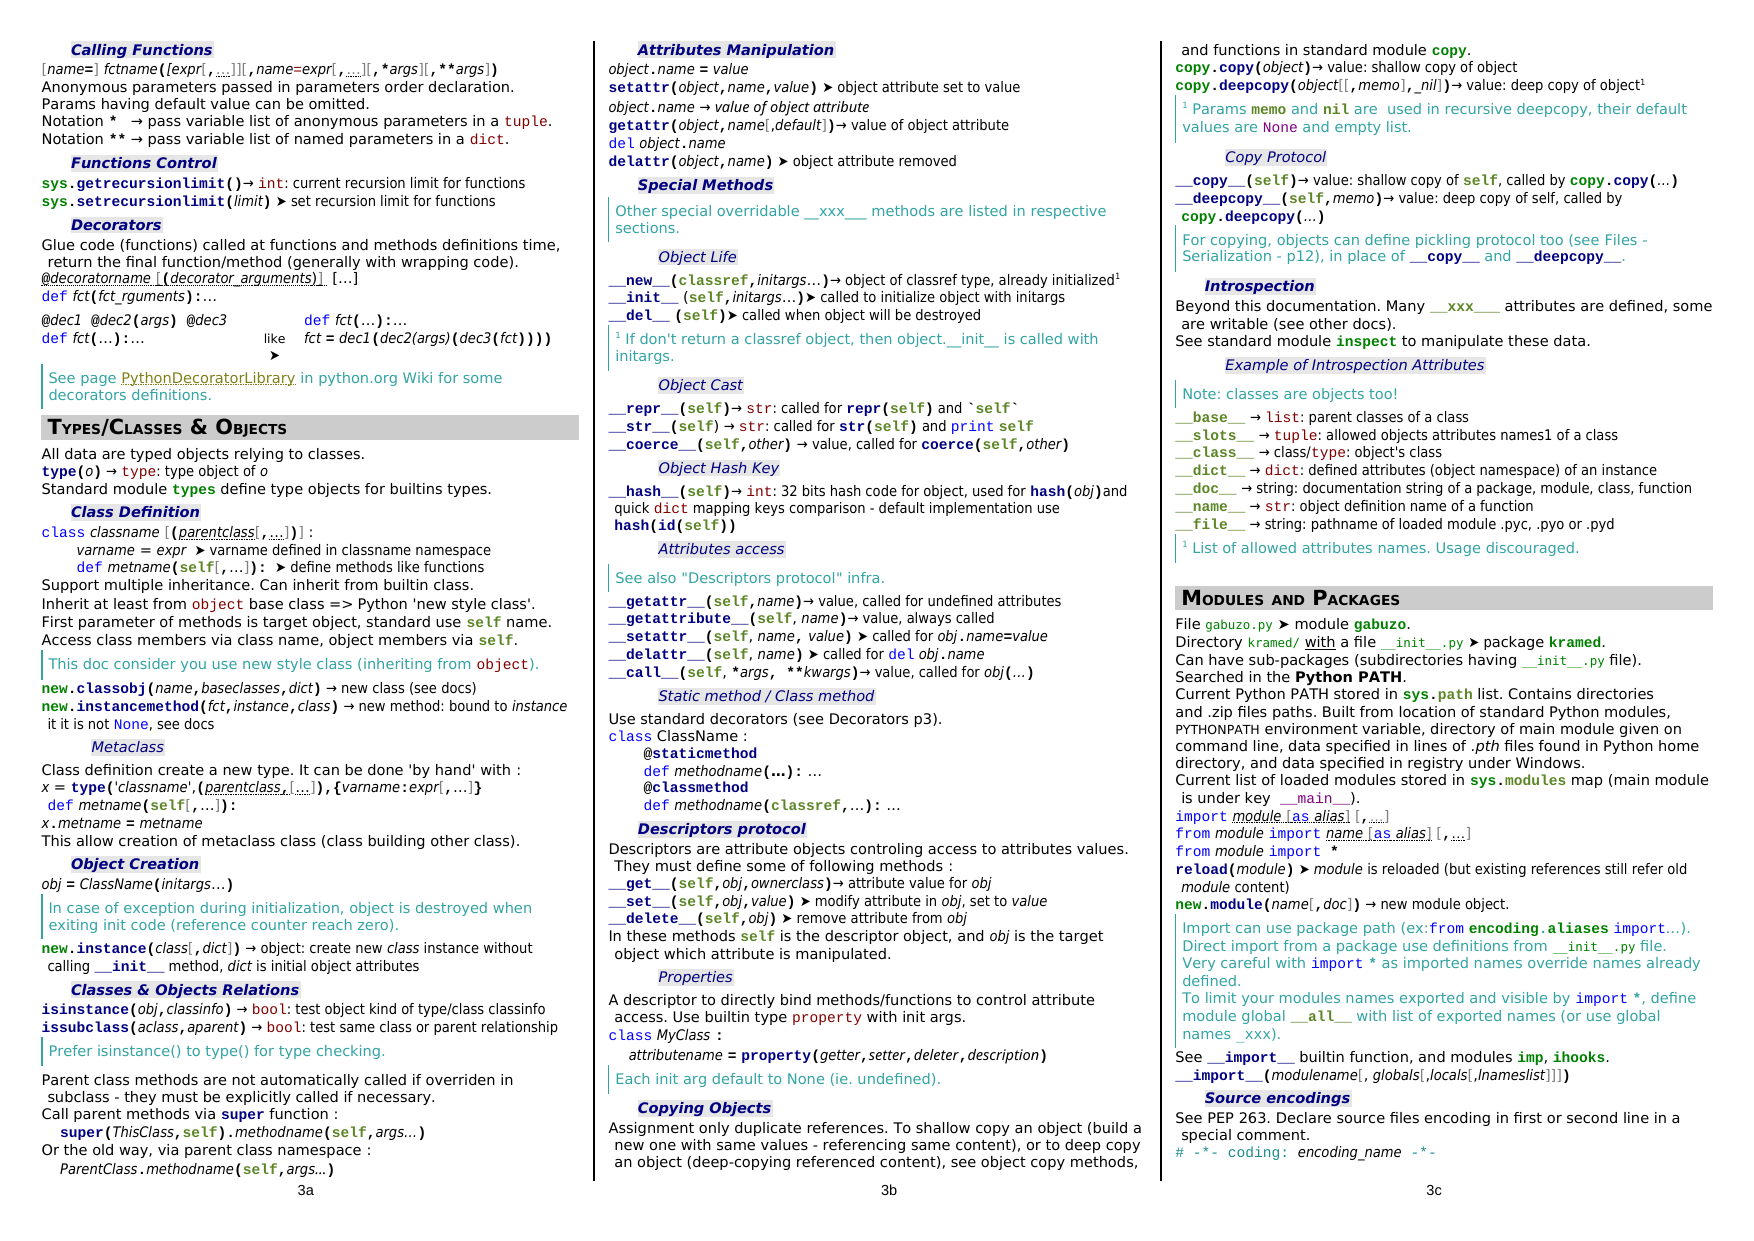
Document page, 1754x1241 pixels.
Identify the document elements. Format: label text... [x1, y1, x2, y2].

text Anonymous parameters passed in parameters order declaration. [41, 79, 579, 96]
subtitle Classes & Objects Relations [301, 981, 579, 998]
text __copy__(self)→ value: shallow copy of self, called by copy.copy(…) [1175, 172, 1713, 189]
subtitle Example of Introspection Attributes [1486, 357, 1713, 374]
text Each init arg default to None (ie. undefined). [609, 1065, 1146, 1094]
text __getattr__(self,name)→ value, called for undefined attributes [608, 592, 1146, 610]
text __import__(modulename[, globals[,locals[,lnameslist]]]) [1175, 1066, 1713, 1084]
text issubclass(aclass,aparent) → bool: test same class or parent relationship [41, 1019, 579, 1037]
text __set__(self,obj,value) ➤ modify attribute in obj, set to value [608, 892, 1146, 910]
text In these methods self is the descriptor object, and obj is the target object which attribute is manipulated. [608, 928, 1146, 963]
text delattr(object,name) ➤ object attribute removed [608, 153, 1146, 171]
text See page PythonDecoratorLibrary in python.org Wiki for some decorators definitions. [43, 364, 579, 409]
text Import can use package path (ex:from encoding.aliases import…). [1176, 914, 1713, 938]
subtitle Object Hash Key [658, 459, 1146, 476]
text __init__ (self,initargs…)➤ called to initialize object with initargs [608, 289, 1146, 307]
text Support multiple inheritance. Can inherit from builtin class. [41, 577, 579, 594]
subtitle Object Life [658, 248, 1146, 265]
text Other special overridable __xxx___ methods are listed in respective sections. [609, 197, 1146, 242]
text getattr(object,name[,default])→ value of object attribute [608, 117, 1146, 135]
text def methodname(…): … [608, 762, 1146, 780]
text sys.setrecursionlimit(limit) ➤ set recursion limit for functions [41, 193, 579, 211]
text __hash__(self)→ int: 32 bits hash code for object, used for hash(obj)and quick dict mapping keys comparison - default implementation use hash(id(self)) [608, 482, 1146, 535]
text x.metname = metname [41, 815, 579, 833]
text 1 Params memo and nil are used in recursive deepcopy, their default values are None and empty list. [1176, 95, 1713, 143]
text Very careful with import * as imported names override names already defined. [1176, 955, 1713, 990]
subtitle Functions Control [218, 155, 579, 172]
text obj = ClassName(initargs…) [41, 876, 579, 894]
subtitle Static method / Class method [876, 688, 1146, 705]
text __file__ → string: pathname of loaded module .pyc, .pyo or .pyd [1175, 516, 1713, 534]
text Use standard decorators (see Decorators p2). [608, 711, 1146, 728]
text object.name = value [608, 61, 1146, 79]
text __deepcopy__(self,memo)→ value: deep copy of self, called by copy.deepcopy(…) [1175, 189, 1713, 225]
text This doc consider you use new style class (inheriting from object). [43, 650, 579, 680]
subtitle Introspection [1316, 278, 1713, 295]
text Params having default value can be omitted. [41, 96, 579, 113]
text attributename = property(getter,setter,deleter,description) [608, 1045, 1146, 1065]
text __delete__(self,obj) ➤ remove attribute from obj [608, 910, 1146, 928]
text x = type('classname',(parentclass,[…]),{varname:expr[,…]} [41, 779, 579, 797]
text # -*- coding: encoding_name -*- [1175, 1144, 1713, 1162]
text Glue code (functions) called at functions and methods definitions time, return the final function/method (generally with wrapping code). [41, 236, 579, 270]
text Current Python PATH stored in sys.path list. Contains directories and .zip files paths. Built from location of standard Python modules, PYTHONPATH environment variable, directory of main module given on command line, data specified in lines of .pth files found in Python home directory, and data specified in registry under Windows. [1175, 686, 1713, 772]
text Notation * → pass variable list of anonymous parameters in a tuple. [41, 113, 579, 131]
text del object.name [608, 135, 1146, 153]
text @classmethod [608, 780, 1146, 797]
subtitle Metaclass [165, 739, 579, 756]
text ParentClass.methodname(self,args…) [41, 1159, 579, 1179]
text def methodname(classref,…): … [608, 797, 1146, 815]
text class MyClass : [608, 1027, 1146, 1045]
text new.classobj(name,baseclasses,dict) → new class (see docs) [41, 680, 579, 698]
text def metname(self[,…]): ➤ define methods like functions [41, 559, 579, 577]
text __get__(self,obj,ownerclass)→ attribute value for obj [608, 874, 1146, 892]
text Current list of loaded modules stored in sys.modules map (main module is under key __main__). [1175, 772, 1713, 807]
text See __import__ builtin function, and modules imp, ihooks. [1175, 1048, 1713, 1066]
subtitle Copy Protocol [1327, 149, 1713, 166]
text setattr(object,name,value) ➤ object attribute set to value [608, 79, 1146, 97]
text 1 List of allowed attributes names. Usage discouraged. [1176, 534, 1713, 563]
text See also "Descriptors protocol" infra. [609, 564, 1146, 592]
subtitle Class Definition [201, 504, 579, 521]
subtitle Source encodings [1352, 1090, 1713, 1107]
text Access class members via class name, object members via self. [41, 632, 579, 650]
text super(ThisClass,self).methodname(self,args…) [41, 1124, 579, 1142]
text class ClassName : [608, 728, 1146, 746]
text This allow creation of metaclass class (class building other class). [41, 833, 579, 850]
text [name=] fctname([expr[,…]][,name=expr[,…][,*args][,**args]) [41, 61, 579, 79]
text In case of exception during initialization, object is destroyed when exiting init code (reference counter reach zero). [43, 894, 579, 939]
table_header like ➤ [245, 312, 304, 364]
subtitle Object Creation [201, 856, 579, 873]
subtitle Attributes access [786, 541, 1146, 558]
text copy.deepcopy(object[[,memo],_nil])→ value: deep copy of object1 [1175, 77, 1713, 95]
subtitle Types/Classes & Objects [41, 415, 579, 440]
text Standard module types define type objects for builtins types. [41, 481, 579, 498]
text Direct import from a package use definitions from __init__.py file. [1176, 938, 1713, 955]
text __repr__(self)→ str: called for repr(self) and `self` [608, 400, 1146, 418]
text type(o) → type: type object of o [41, 463, 579, 481]
subtitle Copying Objects [773, 1100, 1146, 1117]
text import module [as alias] [,…] [1175, 807, 1713, 825]
text A descriptor to directly bind methods/functions to control attribute access. Use builtin type property with init args. [608, 992, 1146, 1027]
text For copying, objects can define pickling protocol too (see Files - Serialization - p12), in place of __copy__ and __deepcopy__. [1176, 225, 1713, 272]
text new.module(name[,doc]) → new module object. [1175, 896, 1713, 914]
text __getattribute__(self, name)→ value, always called [608, 610, 1146, 628]
text Inherit at least from object base class => Python 'new style class'. [41, 594, 579, 614]
text __call__(self, *args, **kwargs)→ value, called for obj(…) [608, 664, 1146, 682]
text Notation ** → pass variable list of named parameters in a dict. [41, 131, 579, 149]
text Directory kramed/ with a file __init__.py ➤ package kramed. [1175, 634, 1713, 652]
text Class definition create a new type. It can be done 'by hand' with : [41, 762, 579, 779]
text from module import name [as alias] [,…] [1175, 825, 1713, 843]
subtitle Decorators [163, 217, 579, 233]
text 1 If don't return a classref object, then object.__init__ is called with initargs. [609, 325, 1146, 371]
text varname = expr ➤ varname defined in classname namespace [41, 542, 579, 559]
text copy.copy(object)→ value: shallow copy of object [1175, 59, 1713, 77]
table_header def fct(…):… fct = dec1(dec2(args)(dec3(fct)))) [304, 312, 579, 364]
text __str__(self) → str: called for str(self) and print self [608, 418, 1146, 436]
subtitle Properties [734, 969, 1146, 986]
text See standard module inspect to manipulate these data. [1175, 333, 1713, 351]
text class classname [(parentclass[,…])] : [41, 524, 579, 542]
text First parameter of methods is target object, standard use self name. [41, 614, 579, 632]
text isinstance(obj,classinfo) → bool: test object kind of type/class classinfo [41, 1001, 579, 1019]
text __delattr__(self, name) ➤ called for del obj.name [608, 646, 1146, 664]
text __new__(classref,initargs…)→ object of classref type, already initialized1 [608, 271, 1146, 289]
text To limit your modules names exported and visible by import *, define module global __all__ with list of exported names (or use global names _xxx). [1176, 990, 1713, 1048]
text Beyond this documentation. Many __xxx___ attributes are defined, some are writable (see other docs). [1175, 298, 1713, 333]
text @staticmethod [608, 746, 1146, 762]
subtitle Calling Functions [214, 41, 579, 58]
text new.instancemethod(fct,instance,class) → new method: bound to instance it it is not None, see docs [41, 698, 579, 733]
text __class__ → class/type: object's class [1175, 444, 1713, 462]
text Descriptors are attribute objects controling access to attributes values. They must define some of following methods : [608, 841, 1146, 874]
text Or the old way, via parent class namespace : [41, 1142, 579, 1159]
text File gabuzo.py ➤ module gabuzo. [1175, 616, 1713, 634]
text Note: classes are objects too! [1176, 380, 1713, 408]
table_header @dec1 @dec2(args) @dec3 def fct(…):… [41, 312, 245, 364]
text All data are typed objects relying to classes. [41, 446, 579, 463]
text __dict__ → dict: defined attributes (object namespace) of an instance [1175, 462, 1713, 480]
text reload(module) ➤ module is reloaded (but existing references still refer old module content) [1175, 861, 1713, 896]
text def fct(fct_rguments):… [41, 288, 579, 306]
text __name__ → str: object definition name of a function [1175, 498, 1713, 516]
text Parent class methods are not automatically called if overriden in subclass - they must be explicitly called if necessary. [41, 1072, 579, 1106]
text __coerce__(self,other) → value, called for coerce(self,other) [608, 436, 1146, 453]
subtitle Special Methods [774, 177, 1146, 194]
text __slots__ → tuple: allowed objects attributes names1 of a class [1175, 426, 1713, 444]
text See PEP 263. Declare source files encoding in first or second line in a special comment. [1175, 1110, 1713, 1144]
text Assignment only duplicate references. To shallow copy an object (build a new one with same values - referencing same content), or to deep copy an object (deep-copying referenced content), see object copy methods, [608, 1119, 1146, 1171]
subtitle Descriptors protocol [807, 821, 1146, 838]
text new.instance(class[,dict]) → object: create new class instance without calling __init__ method, dict is initial object attributes [41, 939, 579, 975]
text __base__ → list: parent classes of a class [1175, 408, 1713, 426]
text __setattr__(self, name, value) ➤ called for obj.name=value [608, 628, 1146, 646]
text Searched in the Python PATH. [1175, 669, 1713, 686]
text and functions in standard module copy. [1175, 41, 1713, 59]
text __del__ (self)➤ called when object will be destroyed [608, 307, 1146, 325]
subtitle Object Cast [744, 377, 1146, 394]
text def metname(self[,…]): [41, 797, 579, 815]
text Can have sub-packages (subdirectories having __init__.py file). [1175, 652, 1713, 669]
subtitle Attributes Manipulation [836, 41, 1146, 58]
text @decoratorname [(decorator_arguments)] […] [41, 270, 579, 288]
text object.name → value of object attribute [608, 97, 1146, 117]
text sys.getrecursionlimit()→ int: current recursion limit for functions [41, 175, 579, 193]
text __doc__ → string: documentation string of a package, module, class, function [1175, 480, 1713, 498]
text Call parent methods via super function : [41, 1106, 579, 1124]
text from module import * [1175, 843, 1713, 861]
subtitle Modules and Packages [1175, 586, 1713, 610]
text Prefer isinstance() to type() for type checking. [43, 1037, 579, 1066]
